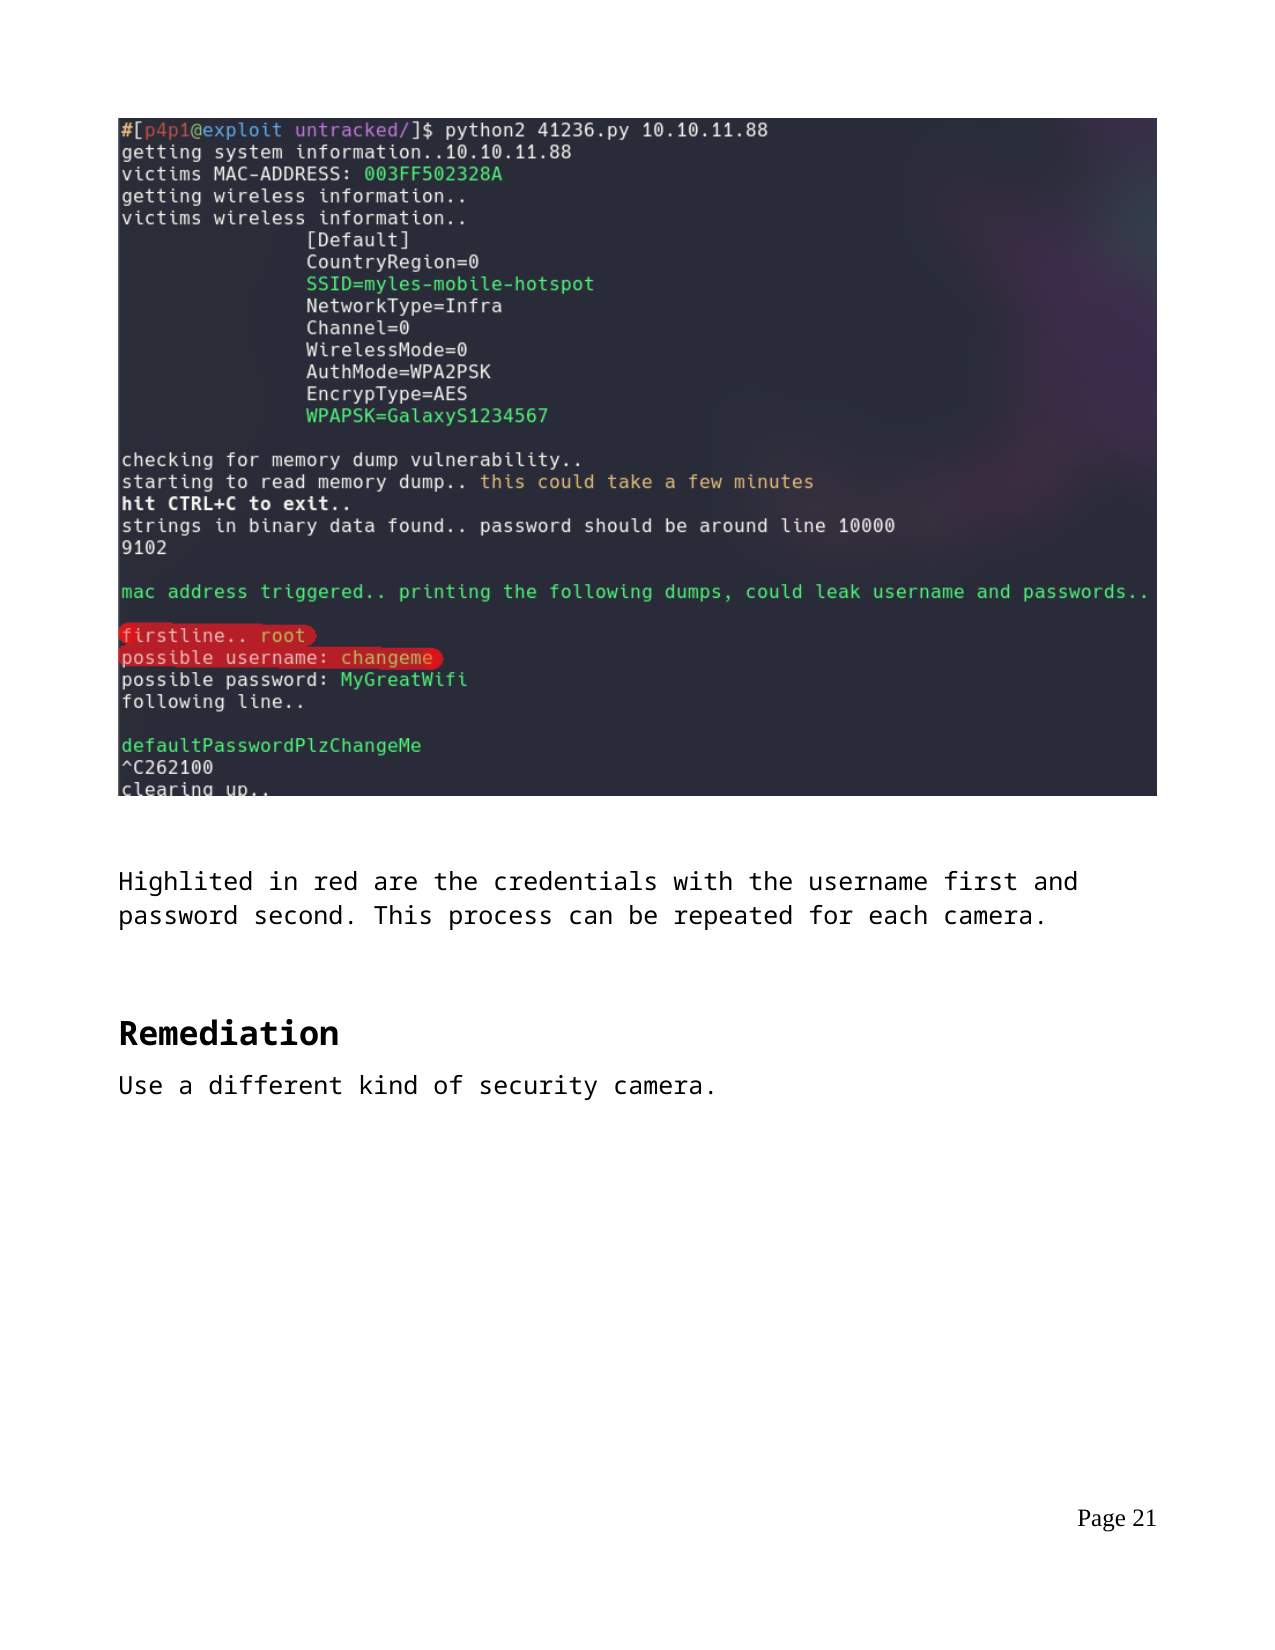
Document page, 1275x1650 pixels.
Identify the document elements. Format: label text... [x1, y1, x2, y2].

text Use a different kind of security camera. [118, 1067, 1157, 1101]
text Highlited in red are the credentials with the username first and password second. This process can be repeated for each camera. [118, 863, 1157, 931]
subtitle Remediation [118, 1009, 1157, 1055]
picture [118, 118, 1157, 796]
